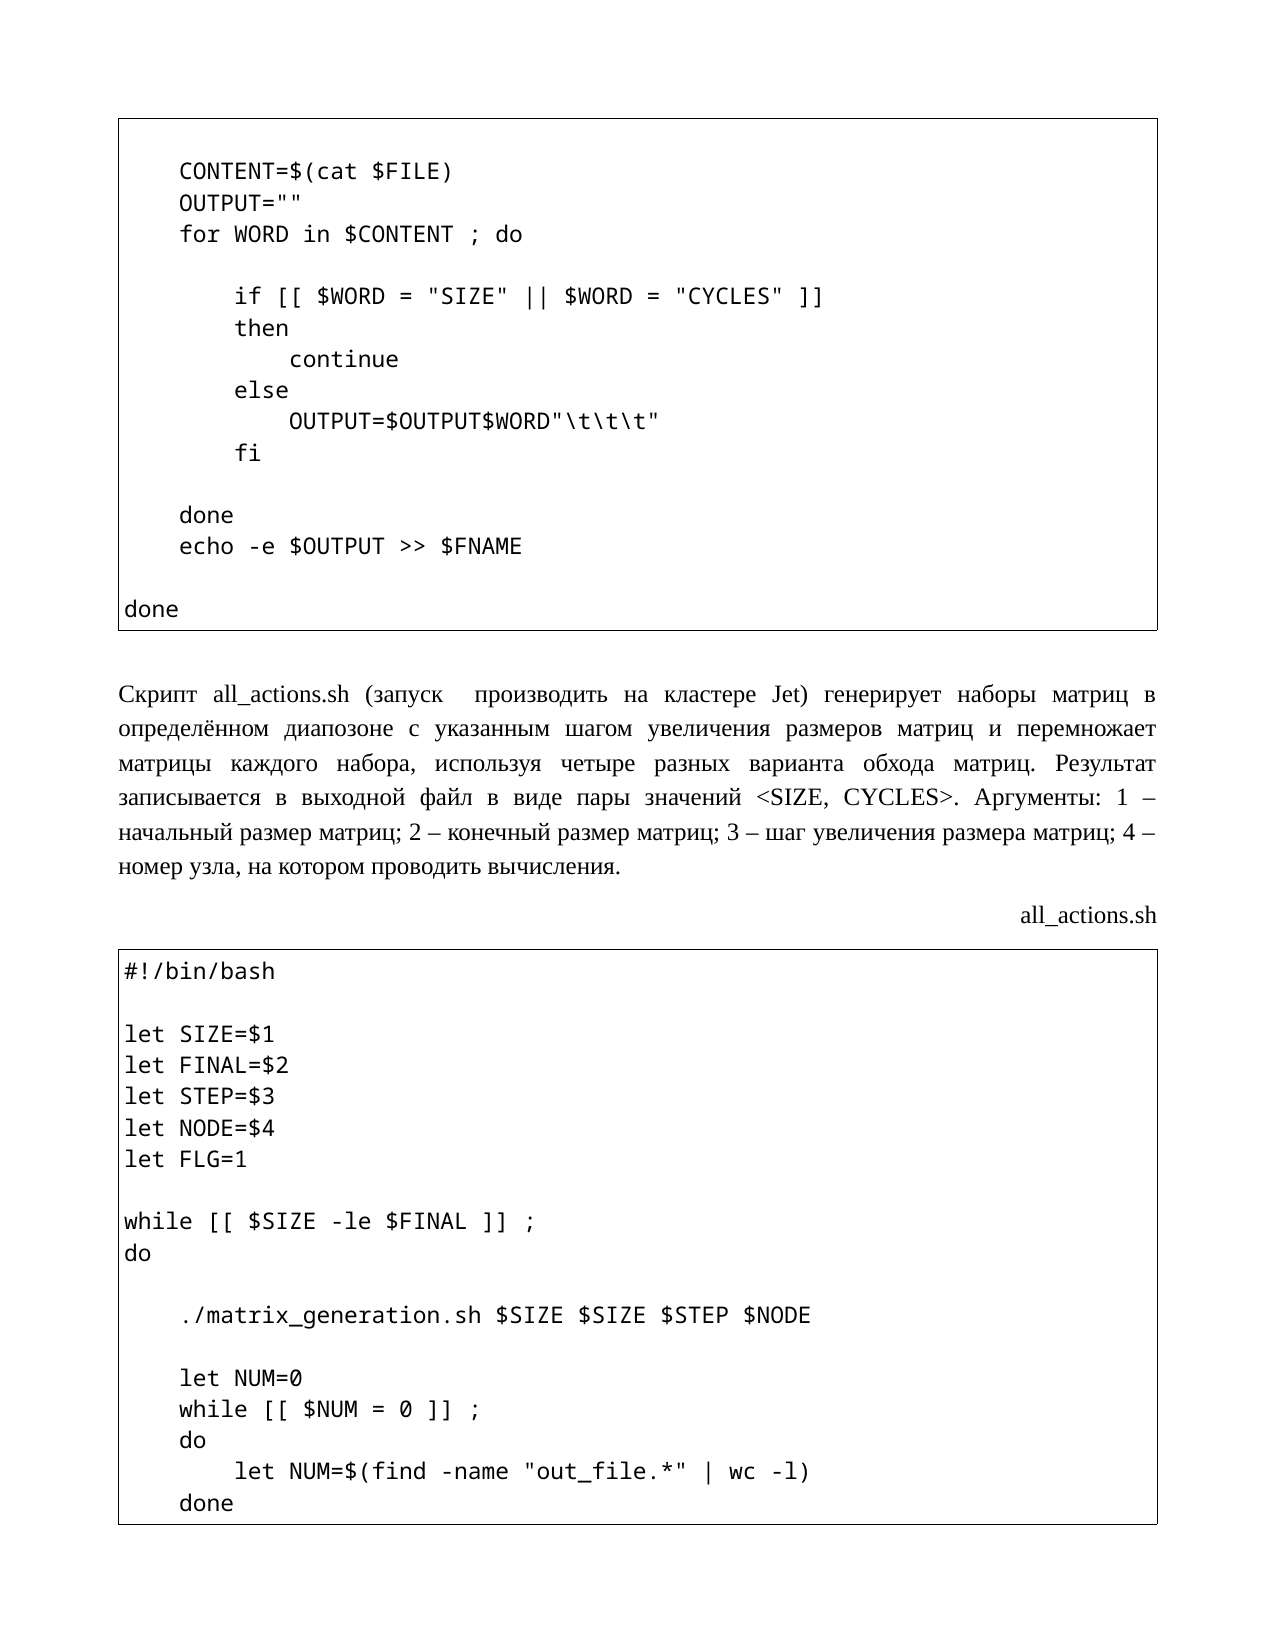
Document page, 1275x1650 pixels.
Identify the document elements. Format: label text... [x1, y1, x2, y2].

text Скрипт all_actions.sh (запуск производить на кластере Jet) генерирует наборы матриц в определённом диапозоне с указанным шагом увеличения размеров матриц и перемножает матрицы каждого набора, используя четыре разных варианта обхода матриц. Результат записывается в выходной файл в виде пары значений <SIZE, CYCLES>. Аргументы: 1 – начальный размер матриц; 2 – конечный размер матриц; 3 – шаг увеличения размера матриц; 4 – номер узла, на котором проводить вычисления. [118, 679, 1157, 880]
table_header #!/bin/bash let SIZE=$1 let FINAL=$2 let STEP=$3 let NODE=$4 let FLG=1 while [[ $SIZE -le $FINAL ]] ; do ./matrix_generation.sh $SIZE $SIZE $STEP $NODE let NUM=0 while [[ $NUM = 0 ]] ; do let NUM=$(find -name "out_file.*" | wc -l) done [119, 950, 1157, 1523]
table_header CONTENT=$(cat $FILE) OUTPUT="" for WORD in $CONTENT ; do if [[ $WORD = "SIZE" || $WORD = "CYCLES" ]] then continue else OUTPUT=$OUTPUT$WORD"\t\t\t" fi done echo -e $OUTPUT >> $FNAME done [119, 119, 1157, 630]
text all_actions.sh [118, 900, 1157, 929]
